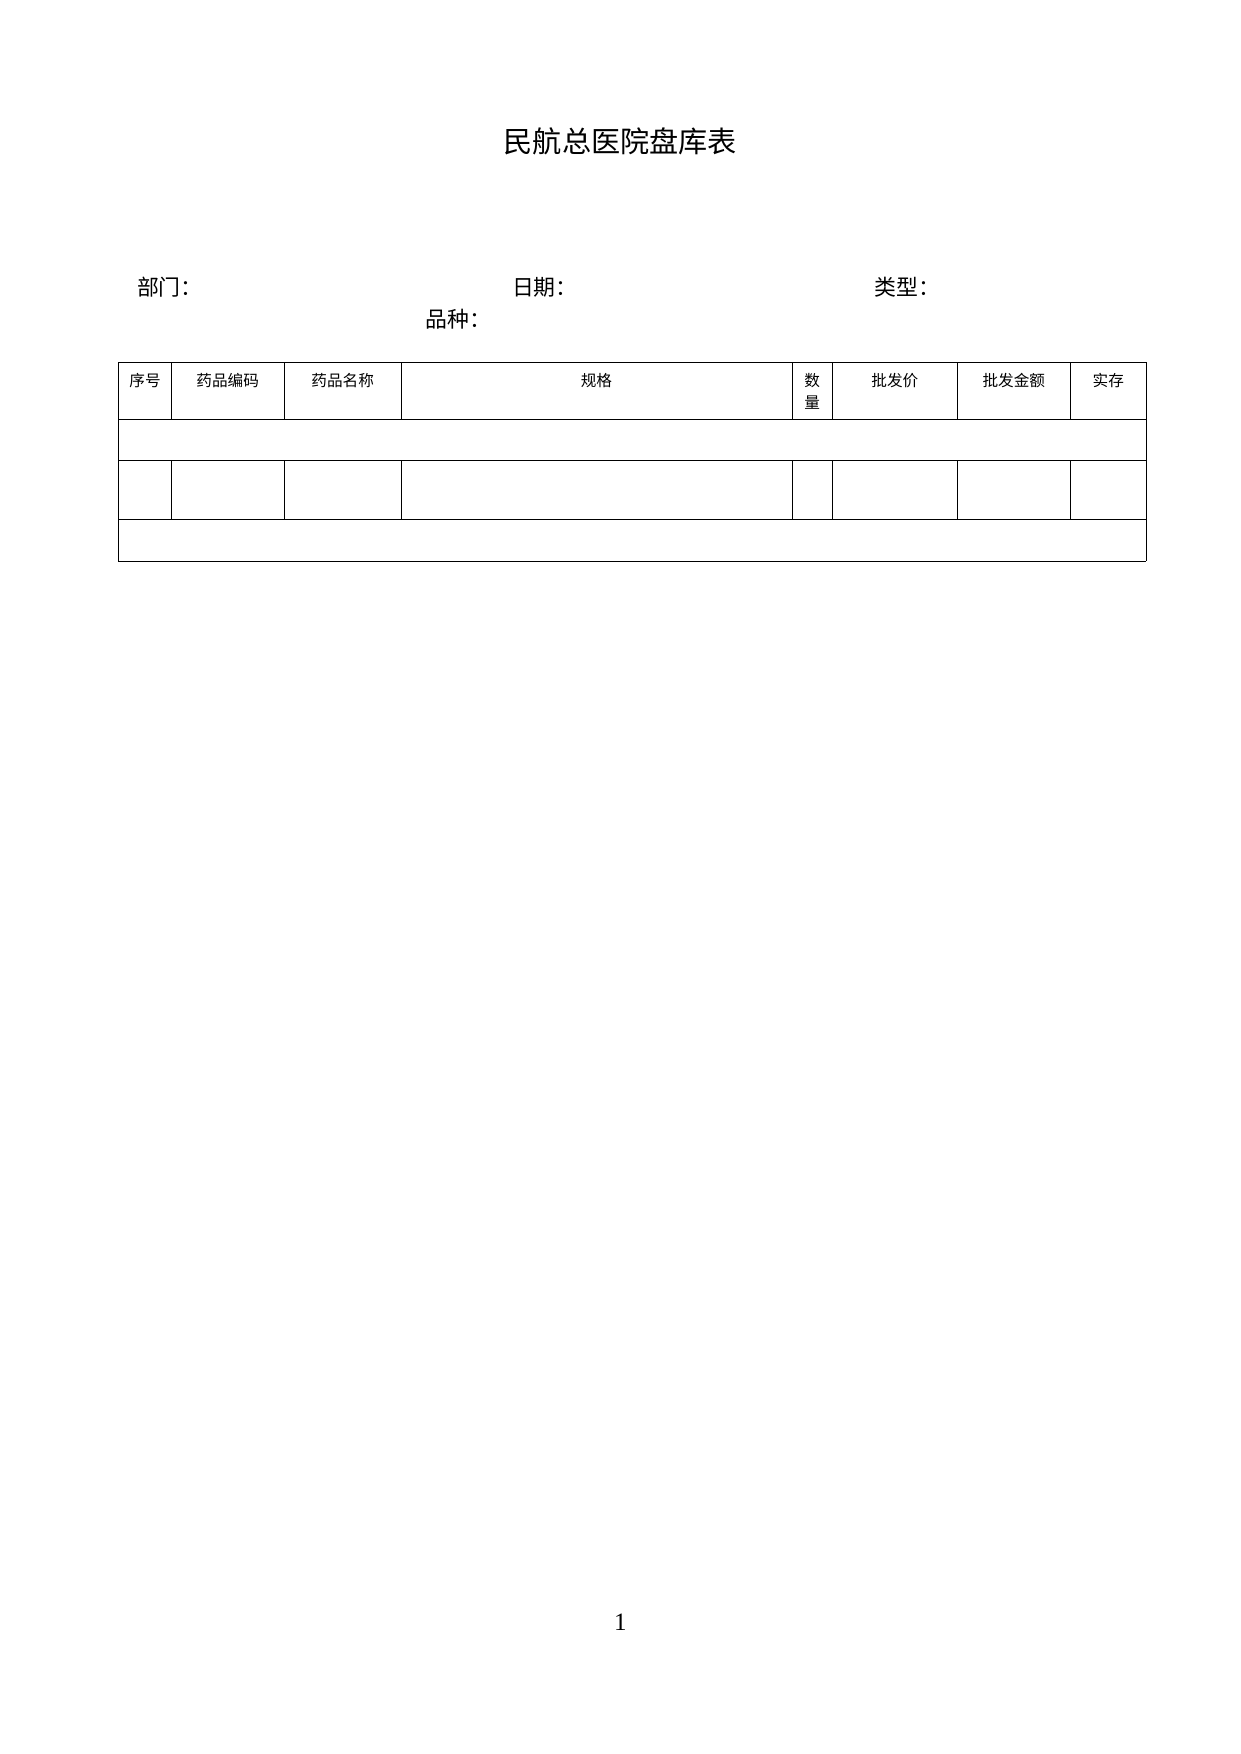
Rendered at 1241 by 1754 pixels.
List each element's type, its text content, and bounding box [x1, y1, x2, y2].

text <for each="Inventory in records"> [118, 227, 1122, 257]
text 部门：<Inventory.warehouse.name> 日期：<Inventory.inventory_time> 类型：<Inventory.categories.name> 品种：<Inventory.varieties_num> [118, 270, 1122, 333]
table_cell <line.warehouse_num + line.freeze_num><line.uom.name> [793, 461, 832, 519]
text </for> [118, 731, 1122, 761]
table_header 药品名称 [285, 363, 401, 419]
table_cell <line.drug_specifications> [402, 461, 792, 519]
table_header 序号 [119, 363, 171, 419]
table_cell <line.lines> [119, 461, 171, 519]
text 民航总医院盘库表 [118, 118, 1122, 160]
table_cell </for> [119, 520, 1146, 561]
table_header 批发金额 [958, 363, 1070, 419]
table_cell <line.name> [285, 461, 401, 519]
table_cell <line.code> [172, 461, 284, 519]
table_header 药品编码 [172, 363, 284, 419]
table_cell <line.references_to><line.uom.name> [1071, 461, 1146, 519]
table_header 实存 [1071, 363, 1146, 419]
table_header 规格 [402, 363, 792, 419]
table_cell <for each="line in Inventory.Inventory_details"> [119, 420, 1146, 460]
table_header 数量 [793, 363, 832, 419]
table_cell <line.cost_pice> [833, 461, 957, 519]
table_cell <line.wholesale_amount> [958, 461, 1070, 519]
table_header 批发价 [833, 363, 957, 419]
